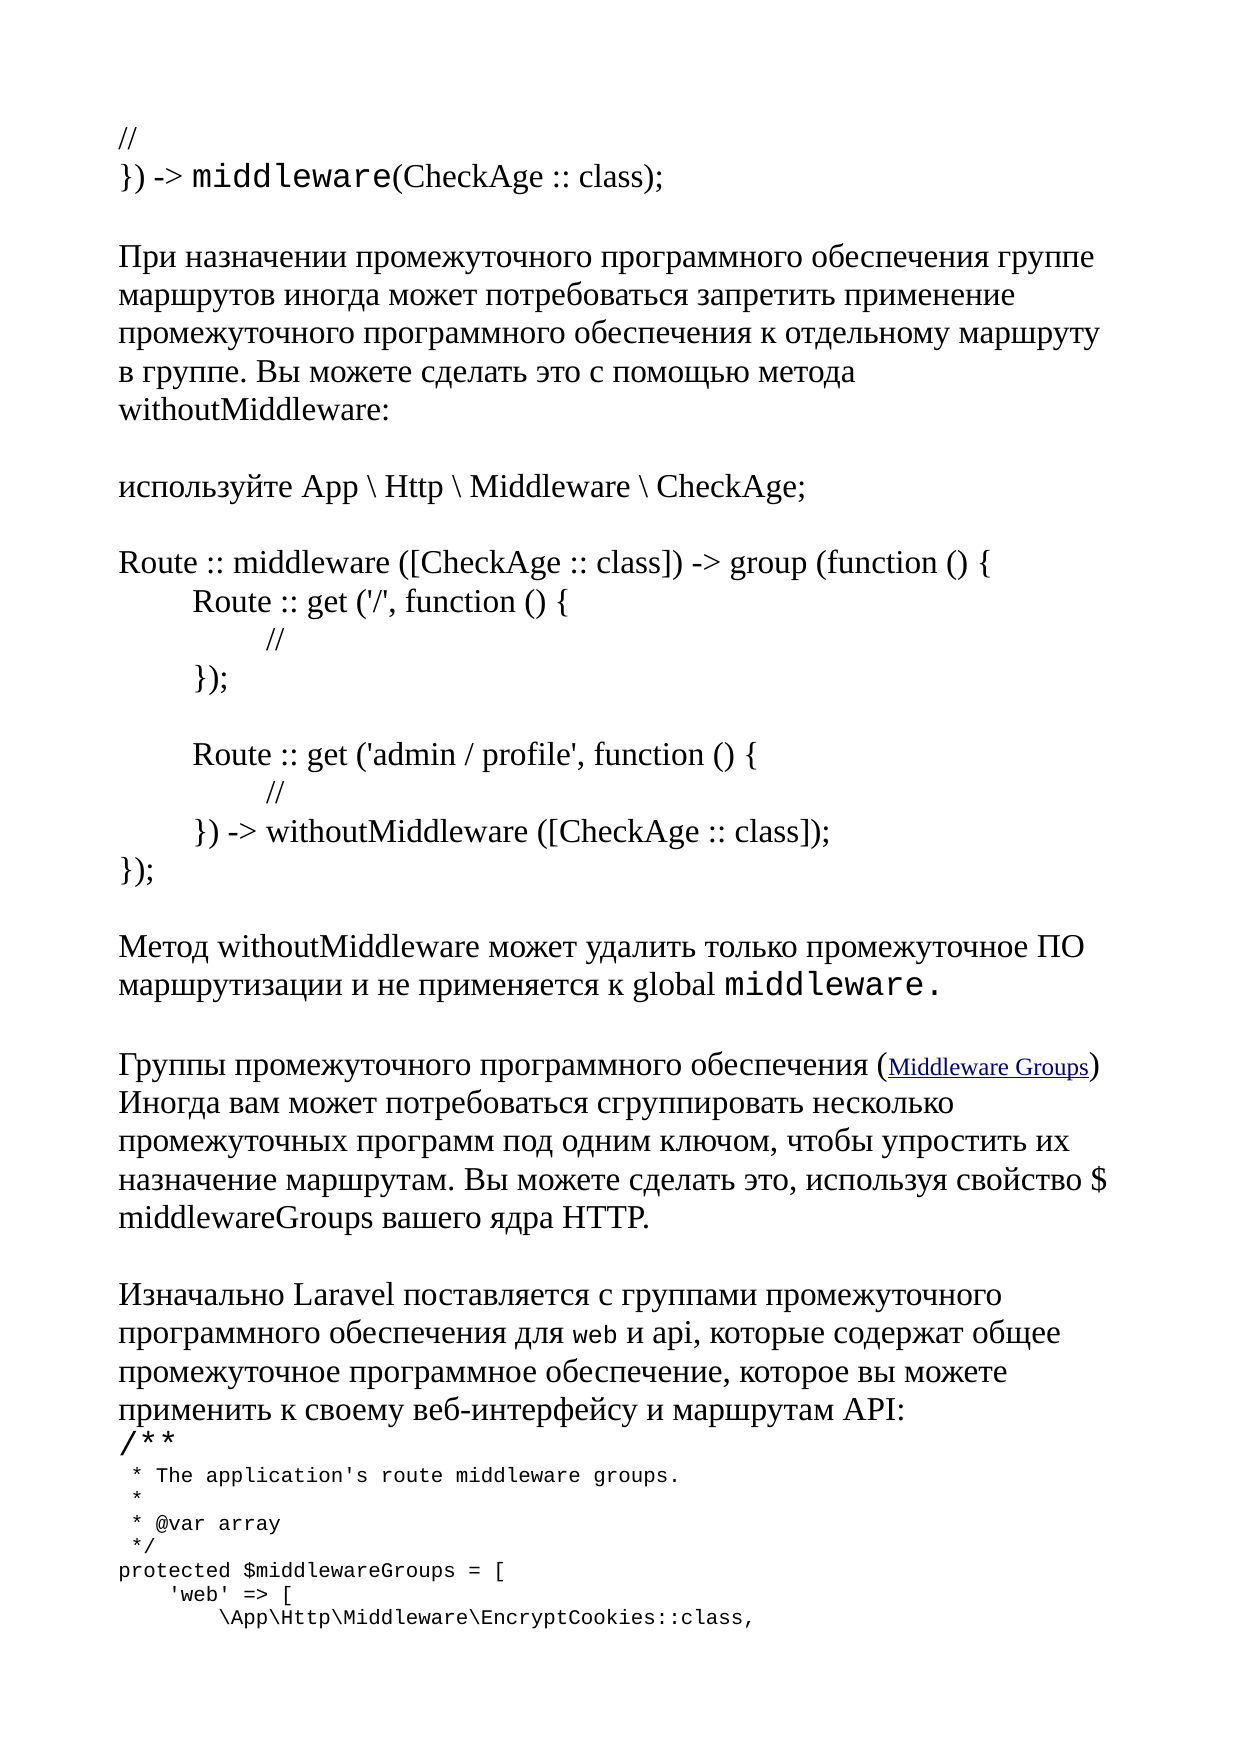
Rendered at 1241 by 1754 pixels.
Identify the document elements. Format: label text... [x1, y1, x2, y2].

text * @var array [118, 1513, 1122, 1536]
text protected $middlewareGroups = [ [118, 1560, 1122, 1584]
text * The application's route middleware groups. [118, 1465, 1122, 1489]
text */ [118, 1536, 1122, 1560]
text /** [118, 1428, 1122, 1465]
text * [118, 1489, 1122, 1513]
text // }) -> middleware(CheckAge :: class); При назначении промежуточного программного обеспечения группе маршрутов иногда может потребоваться запретить применение промежуточного программного обеспечения к отдельному маршруту в группе. Вы можете сделать это с помощью метода withoutMiddleware: используйте App \ Http \ Middleware \ CheckAge; Route :: middleware ([CheckAge :: class]) -> group (function () { Route :: get ('/', function () { // }); Route :: get ('admin / profile', function () { // }) -> withoutMiddleware ([CheckAge :: class]); }); Метод withoutMiddleware может удалить только промежуточное ПО маршрутизации и не применяется к global middleware. Группы промежуточного программного обеспечения (Middleware Groups) [118, 118, 1122, 1082]
text \App\Http\Middleware\EncryptCookies::class, [118, 1607, 1122, 1631]
text 'web' => [ [118, 1584, 1122, 1607]
text Иногда вам может потребоваться сгруппировать несколько промежуточных программ под одним ключом, чтобы упростить их назначение маршрутам. Вы можете сделать это, используя свойство $ middlewareGroups вашего ядра HTTP. Изначально Laravel поставляется с группами промежуточного программного обеспечения для web и api, которые содержат общее промежуточное программное обеспечение, которое вы можете применить к своему веб-интерфейсу и маршрутам API: [118, 1082, 1122, 1428]
